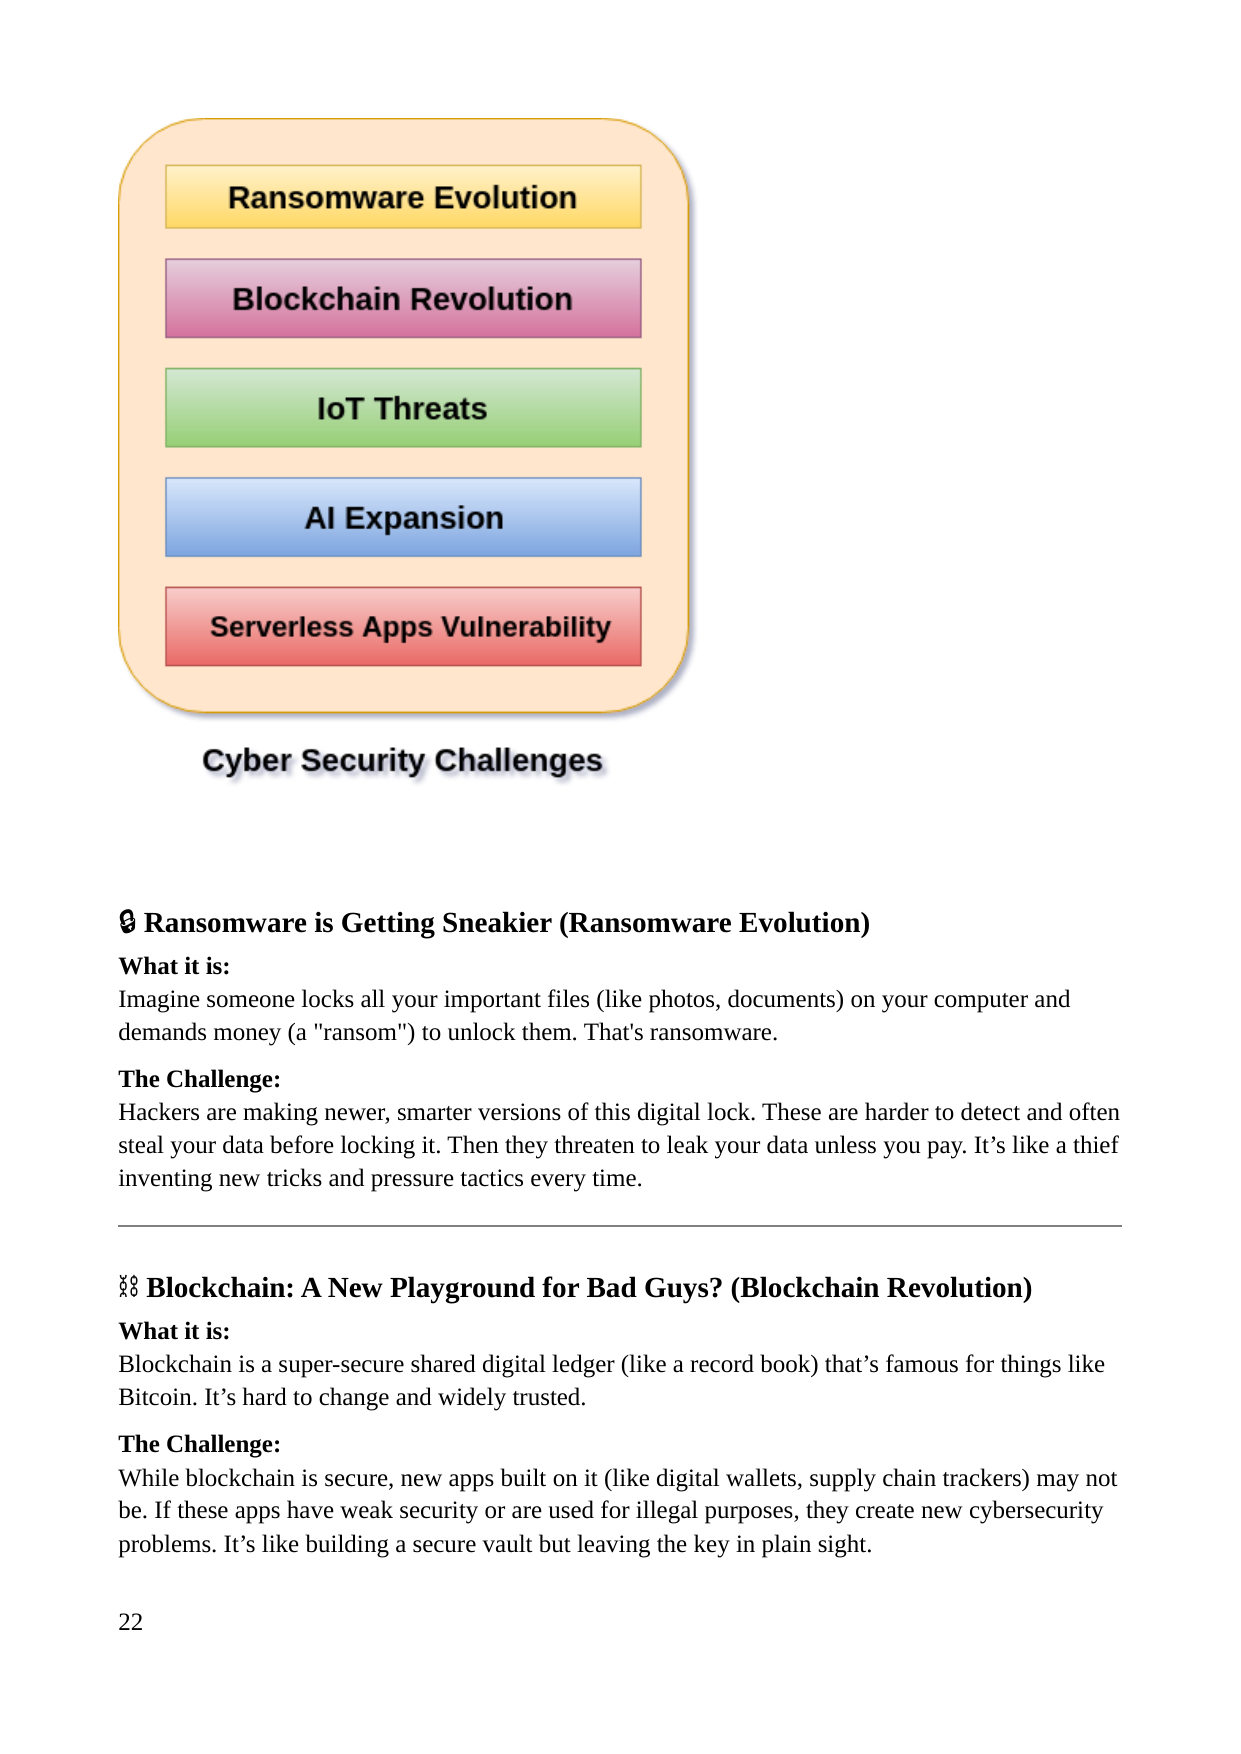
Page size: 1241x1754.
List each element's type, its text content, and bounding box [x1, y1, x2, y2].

text The Challenge: Hackers are making newer, smarter versions of this digital lock. These are harder to detect and often steal your data before locking it. Then they threaten to leak your data unless you pay. It’s like a thief inventing new tricks and pressure tactics every time. [118, 1064, 1122, 1192]
picture [118, 118, 699, 801]
subtitle 🔒 Ransomware is Getting Sneakier (Ransomware Evolution) [118, 905, 1122, 938]
text The Challenge: While blockchain is secure, new apps built on it (like digital wallets, supply chain trackers) may not be. If these apps have weak security or are used for illegal purposes, they create new cybersecurity problems. It’s like building a secure vault but leaving the key in plain sight. [118, 1429, 1122, 1557]
subtitle ⛓️ Blockchain: A New Playground for Bad Guys? (Blockchain Revolution) [118, 1270, 1122, 1303]
text What it is: Blockchain is a super-secure shared digital ledger (like a record book) that’s famous for things like Bitcoin. It’s hard to change and widely trusted. [118, 1316, 1122, 1411]
text What it is: Imagine someone locks all your important files (like photos, documents) on your computer and demands money (a "ransom") to unlock them. That's ransomware. [118, 951, 1122, 1046]
